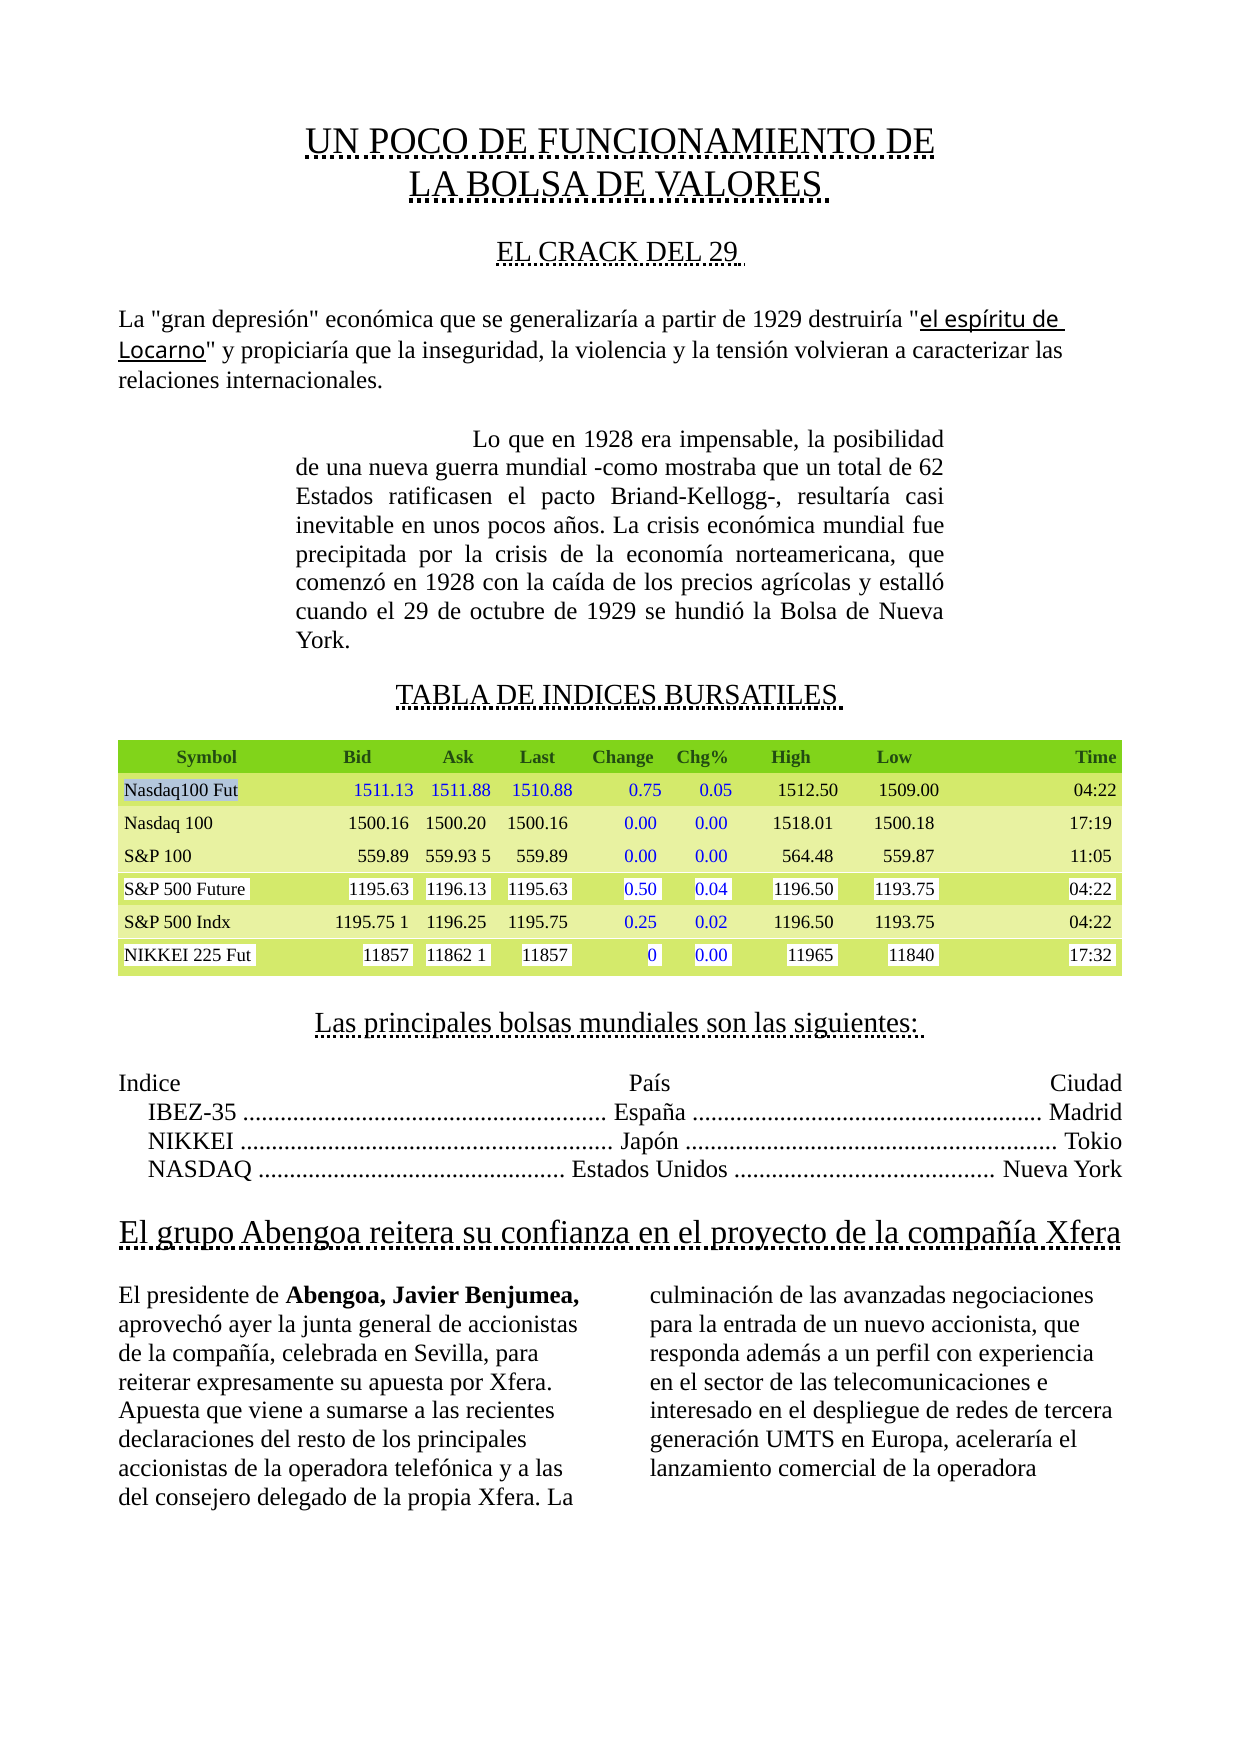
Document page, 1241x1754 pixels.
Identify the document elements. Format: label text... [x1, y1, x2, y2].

table_cell 1500.16 [295, 806, 419, 839]
table_cell 11840 [844, 939, 945, 976]
text NASDAQ Estados Unidos Nueva York [118, 1154, 1122, 1183]
text El presidente de Abengoa, Javier Benjumea, aprovechó ayer la junta general de accionistas de la compañía, celebrada en Sevilla, para reiterar expresamente su apuesta por Xfera. Apuesta que viene a sumarse a las recientes declaraciones del resto de los principales accionistas de la operadora telefónica y a las del consejero delegado de la propia Xfera. La [118, 1281, 591, 1511]
table_cell 1509.00 [844, 773, 945, 806]
text La "gran depresión" económica que se generalizaría a partir de 1929 destruiría "el espíritu de Locarno" y propiciaría que la inseguridad, la violencia y la tensión volvieran a caracterizar las relaciones internacionales. [118, 303, 1122, 394]
text culminación de las avanzadas negociaciones para la entrada de un nuevo accionista, que responda además a un perfil con experiencia en el sector de las telecomunicaciones e interesado en el despliegue de redes de tercera generación UMTS en Europa, aceleraría el lanzamiento comercial de la operadora [649, 1281, 1122, 1482]
table_cell 0.50 [578, 873, 667, 905]
table_cell 1500.20 [419, 806, 496, 839]
table_cell Nasdaq 100 [118, 806, 295, 839]
table_cell 0.00 [667, 939, 738, 976]
table_cell 1510.88 [496, 773, 578, 806]
table_cell Nasdaq100 Fut [118, 773, 295, 806]
table_cell 559.89 [496, 839, 578, 872]
table_cell 0.25 [578, 905, 667, 938]
table_cell 1195.63 [496, 873, 578, 905]
table_cell 0.04 [667, 873, 738, 905]
table_cell S&P 500 Future [118, 873, 295, 905]
table_header Last [496, 740, 578, 773]
text Lo que en 1928 era impensable, la posibilidad de una nueva guerra mundial -como mostraba que un total de 62 Estados ratificasen el pacto Briand-Kellogg-, resultaría casi inevitable en unos pocos años. La crisis económica mundial fue precipitada por la crisis de la economía norteamericana, que comenzó en 1928 con la caída de los precios agrícolas y estalló cuando el 29 de octubre de 1929 se hundió la Bolsa de Nueva York. [295, 424, 945, 654]
table_cell S&P 100 [118, 839, 295, 872]
table_header Symbol [118, 740, 295, 773]
table_cell 559.89 [295, 839, 419, 872]
table_cell 1518.01 [738, 806, 844, 839]
table_cell 11:05 [945, 839, 1122, 872]
table_header Chg% [667, 740, 738, 773]
table_cell 0.75 [578, 773, 667, 806]
table_header Time [945, 740, 1122, 773]
table_header Bid [295, 740, 419, 773]
table_cell 559.87 [844, 839, 945, 872]
table_cell 04:22 [945, 905, 1122, 938]
table_cell 0.05 [667, 773, 738, 806]
table_cell 1195.63 [295, 873, 419, 905]
table_header Change [578, 740, 667, 773]
table_cell 1511.88 [419, 773, 496, 806]
table_cell 1195.75 [496, 905, 578, 938]
table_cell 11857 [295, 939, 419, 976]
table_cell 0.00 [578, 839, 667, 872]
table_cell 17:19 [945, 806, 1122, 839]
table_cell 564.48 [738, 839, 844, 872]
table_cell 1196.25 [419, 905, 496, 938]
text El grupo Abengoa reitera su confianza en el proyecto de la compañía Xfera [118, 1213, 1122, 1251]
text EL CRACK DEL 29 [118, 234, 1122, 267]
text IBEZ-35 España Madrid [118, 1097, 1122, 1126]
text Indice País Ciudad [118, 1068, 1122, 1097]
text TABLA DE INDICES BURSATILES [118, 677, 1122, 711]
table_cell 1511.13 [295, 773, 419, 806]
text Las principales bolsas mundiales son las siguientes: [118, 1005, 1122, 1039]
table_cell 1193.75 [844, 905, 945, 938]
table_cell 11862 1 [419, 939, 496, 976]
table_cell 0.02 [667, 905, 738, 938]
table_cell 04:22 [945, 873, 1122, 905]
table_cell 04:22 [945, 773, 1122, 806]
table_cell 0.00 [667, 839, 738, 872]
table_cell 0 [578, 939, 667, 976]
table_cell 1500.18 [844, 806, 945, 839]
table_cell 11857 [496, 939, 578, 976]
table_header Ask [419, 740, 496, 773]
table_header High [738, 740, 844, 773]
table_cell 1196.13 [419, 873, 496, 905]
text UN POCO DE FUNCIONAMIENTO DE LA BOLSA DE VALORES [295, 118, 945, 204]
table_cell 17:32 [945, 939, 1122, 976]
table_cell 11965 [738, 939, 844, 976]
table_cell 1196.50 [738, 905, 844, 938]
table_cell 1195.75 1 [295, 905, 419, 938]
table_cell 0.00 [667, 806, 738, 839]
table_cell 1500.16 [496, 806, 578, 839]
table_cell 1512.50 [738, 773, 844, 806]
table_cell 1196.50 [738, 873, 844, 905]
table_cell 559.93 5 [419, 839, 496, 872]
table_cell S&P 500 Indx [118, 905, 295, 938]
table_cell 0.00 [578, 806, 667, 839]
table_header Low [844, 740, 945, 773]
table_cell NIKKEI 225 Fut [118, 939, 295, 976]
table_cell 1193.75 [844, 873, 945, 905]
text NIKKEI Japón Tokio [118, 1126, 1122, 1154]
